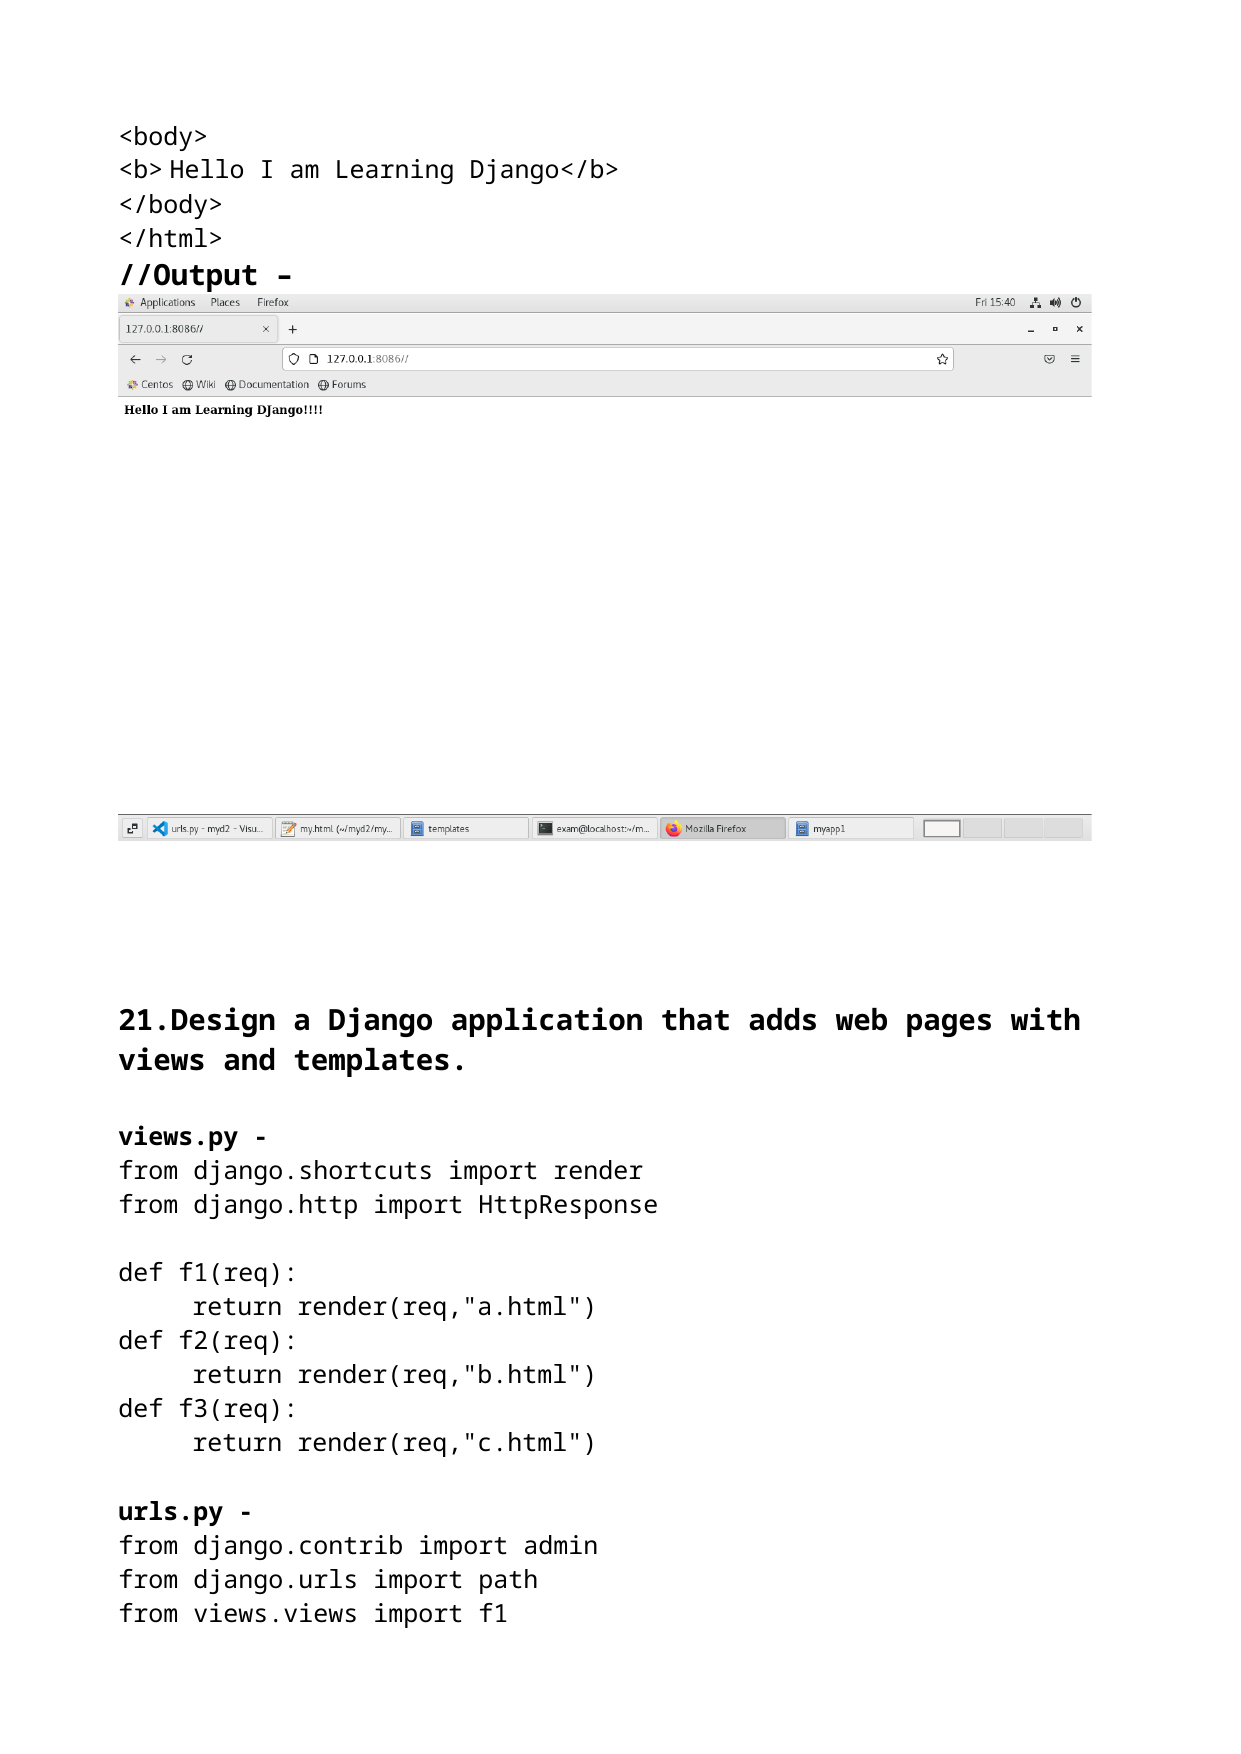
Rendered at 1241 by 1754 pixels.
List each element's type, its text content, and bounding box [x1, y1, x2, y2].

text urls.py - [118, 1493, 1122, 1527]
text def f1(req): [118, 1255, 1122, 1289]
text from views.views import f1 [118, 1595, 1122, 1629]
text return render(req,"c.html") [118, 1425, 1122, 1459]
text from django.shortcuts import render [118, 1153, 1122, 1187]
text //Output – [118, 254, 1122, 294]
text return render(req,"b.html") [118, 1357, 1122, 1391]
text 21.Design a Django application that adds web pages with views and templates. [118, 999, 1122, 1079]
text return render(req,"a.html") [118, 1289, 1122, 1323]
text from django.http import HttpResponse [118, 1187, 1122, 1221]
text <b> Hello I am Learning Django</b> [118, 152, 1122, 186]
picture [118, 294, 1092, 841]
text <body> [118, 118, 1122, 152]
text </html> [118, 220, 1122, 254]
text </body> [118, 186, 1122, 220]
text from django.contrib import admin [118, 1527, 1122, 1561]
text views.py - [118, 1118, 1122, 1153]
text def f3(req): [118, 1391, 1122, 1425]
text def f2(req): [118, 1323, 1122, 1357]
text from django.urls import path [118, 1561, 1122, 1595]
